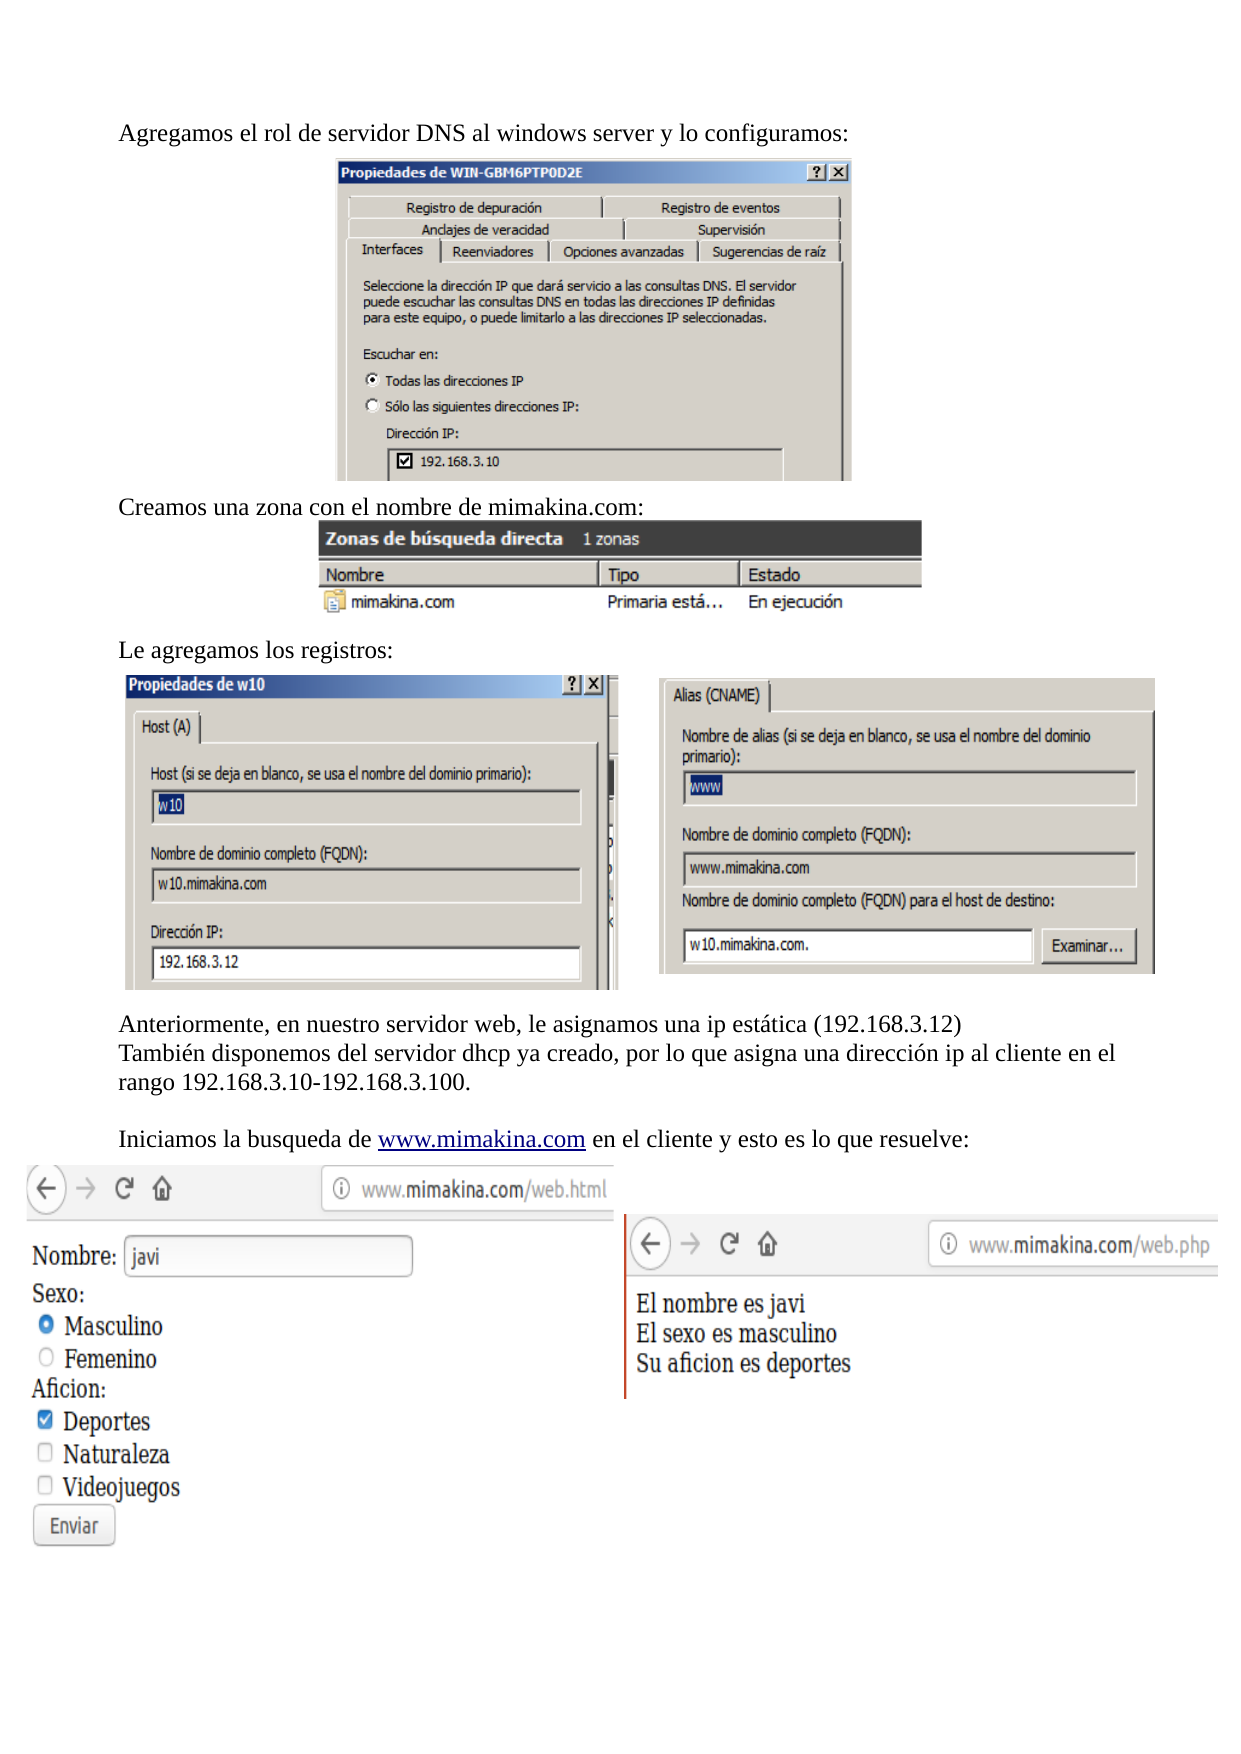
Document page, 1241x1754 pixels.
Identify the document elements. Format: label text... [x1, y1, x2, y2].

text Anteriormente, en nuestro servidor web, le asignamos una ip estática (192.168.3.12) [118, 1009, 1122, 1038]
picture [318, 520, 922, 627]
picture [624, 1214, 1218, 1399]
text Iniciamos la busqueda de www.mimakina.com en el cliente y esto es lo que resuelve: [118, 1124, 1122, 1153]
picture [335, 158, 852, 481]
text También disponemos del servidor dhcp ya creado, por lo que asigna una dirección ip al cliente en el rango 192.168.3.10-192.168.3.100. [118, 1038, 1122, 1096]
text Agregamos el rol de servidor DNS al windows server y lo configuramos: [118, 118, 1122, 147]
picture [124, 675, 619, 990]
text Le agregamos los registros: [118, 636, 1122, 664]
picture [659, 678, 1155, 974]
text Creamos una zona con el nombre de mimakina.com: [118, 492, 1122, 521]
picture [26, 1165, 614, 1551]
